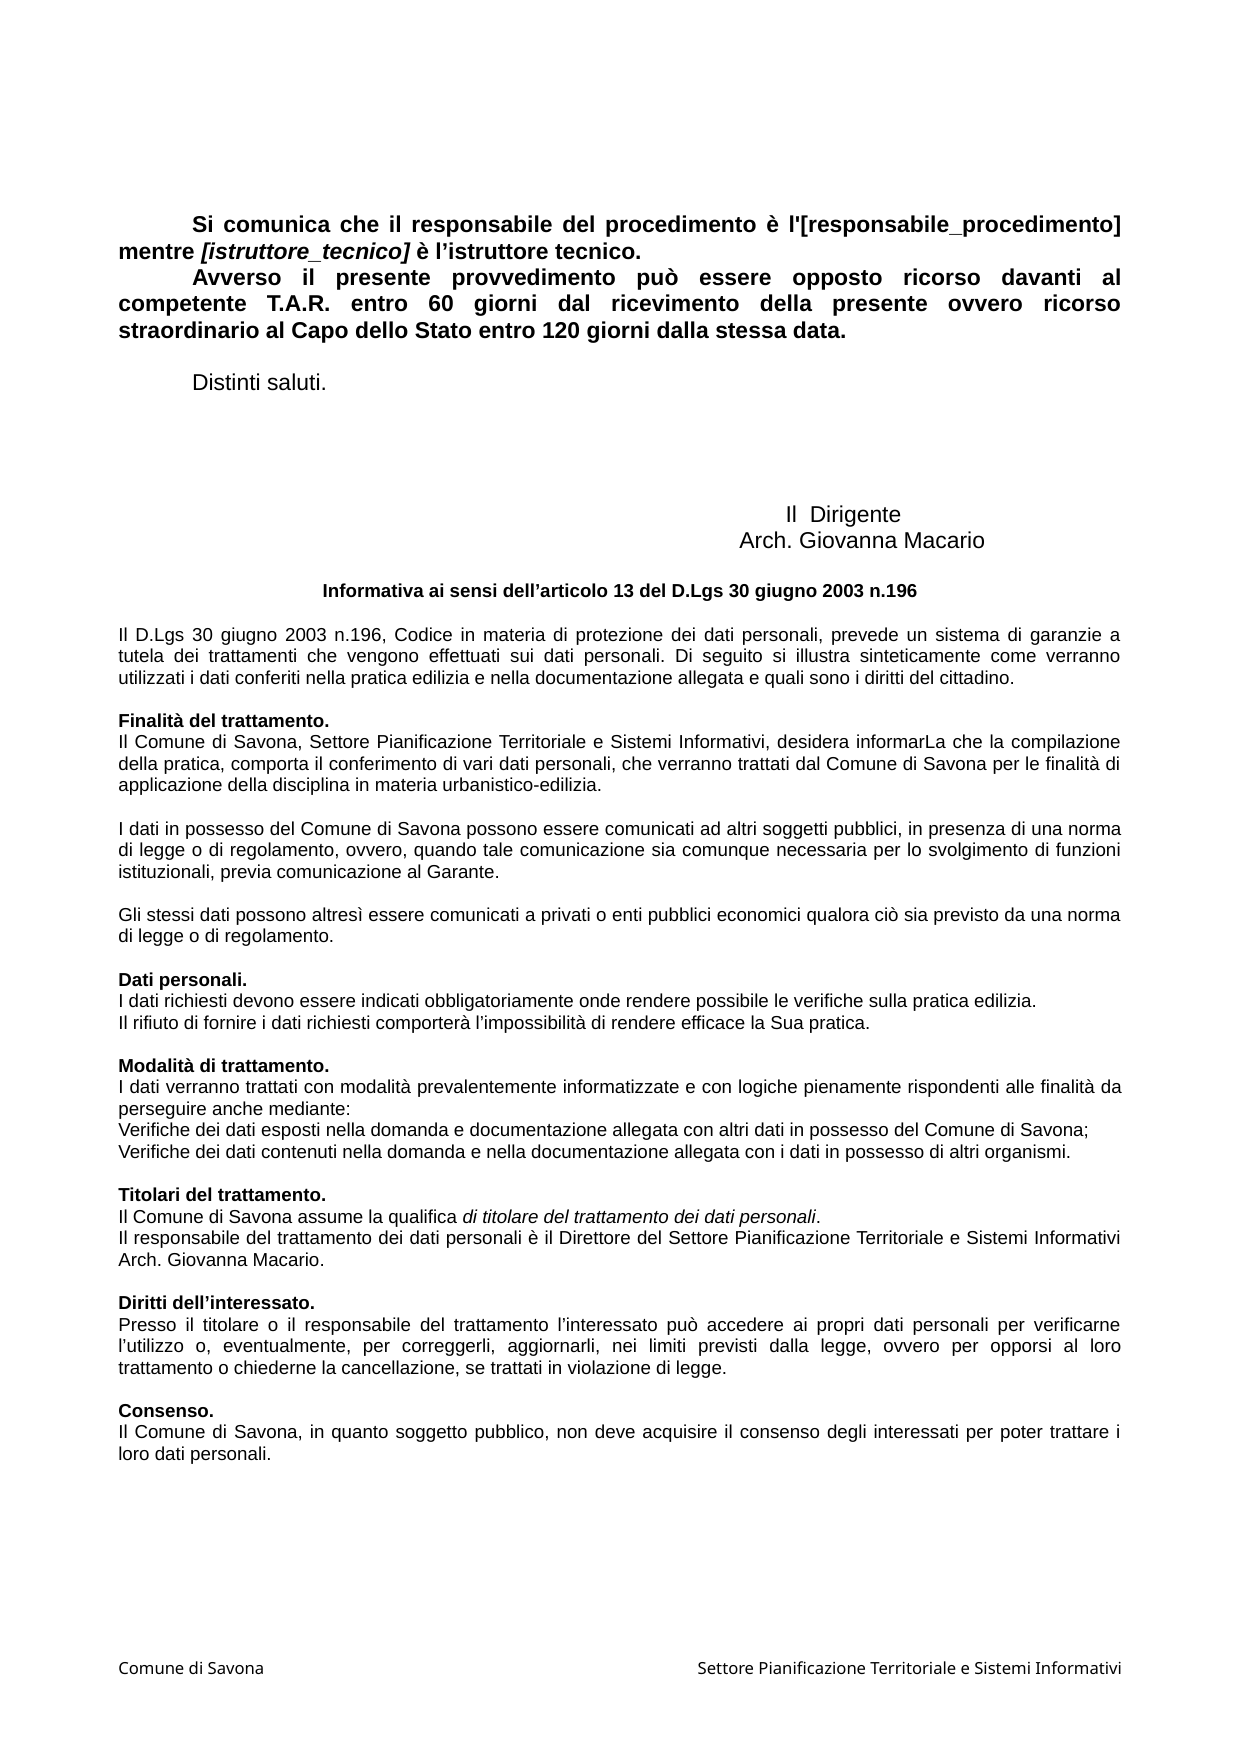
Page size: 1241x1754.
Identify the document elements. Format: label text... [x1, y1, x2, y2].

text Verifiche dei dati esposti nella domanda e documentazione allegata con altri dati in possesso del Comune di Savona; [118, 1119, 1122, 1141]
table_cell Il Dirigente Arch. Giovanna Macario [557, 449, 1129, 554]
text I dati in possesso del Comune di Savona possono essere comunicati ad altri soggetti pubblici, in presenza di una norma di legge o di regolamento, ovvero, quando tale comunicazione sia comunque necessaria per lo svolgimento di funzioni istituzionali, previa comunicazione al Garante. [118, 817, 1122, 882]
text Verifiche dei dati contenuti nella domanda e nella documentazione allegata con i dati in possesso di altri organismi. [118, 1141, 1122, 1162]
text Il Comune di Savona, in quanto soggetto pubblico, non deve acquisire il consenso degli interessati per poter trattare i loro dati personali. [118, 1421, 1122, 1464]
text Il responsabile del trattamento dei dati personali è il Direttore del Settore Pianificazione Territoriale e Sistemi Informativi Arch. Giovanna Macario. [118, 1227, 1122, 1270]
text I dati verranno trattati con modalità prevalentemente informatizzate e con logiche pienamente rispondenti alle finalità da perseguire anche mediante: [118, 1076, 1122, 1119]
text Finalità del trattamento. [118, 709, 1122, 731]
text Il Comune di Savona, Settore Pianificazione Territoriale e Sistemi Informativi, desidera informarLa che la compilazione della pratica, comporta il conferimento di vari dati personali, che verranno trattati dal Comune di Savona per le finalità di applicazione della disciplina in materia urbanistico-edilizia. [118, 731, 1122, 796]
text Modalità di trattamento. [118, 1054, 1122, 1076]
subtitle Informativa ai sensi dell’articolo 13 del D.Lgs 30 giugno 2003 n.196 [118, 580, 1122, 602]
text Titolari del trattamento. [118, 1184, 1122, 1206]
text Gli stessi dati possono altresì essere comunicati a privati o enti pubblici economici qualora ciò sia previsto da una norma di legge o di regolamento. [118, 904, 1122, 947]
text Il Comune di Savona assume la qualifica di titolare del trattamento dei dati personali. [118, 1206, 1122, 1227]
text Dati personali. [118, 968, 1122, 990]
text Si comunica che il responsabile del procedimento è l'[responsabile_procedimento] mentre [istruttore_tecnico] è l’istruttore tecnico. [118, 211, 1122, 264]
text Presso il titolare o il responsabile del trattamento l’interessato può accedere ai propri dati personali per verificarne l’utilizzo o, eventualmente, per correggerli, aggiornarli, nei limiti previsti dalla legge, ovvero per opporsi al loro trattamento o chiederne la cancellazione, se trattati in violazione di legge. [118, 1313, 1122, 1378]
text Distinti saluti. [156, 369, 1122, 396]
text Avverso il presente provvedimento può essere opposto ricorso davanti al competente T.A.R. entro 60 giorni dal ricevimento della presente ovvero ricorso straordinario al Capo dello Stato entro 120 giorni dalla stessa data. [118, 264, 1122, 343]
text Il rifiuto di fornire i dati richiesti comporterà l’impossibilità di rendere efficace la Sua pratica. [118, 1011, 1122, 1033]
text Consenso. [118, 1399, 1122, 1421]
table_header [557, 422, 1129, 448]
text Diritti dell’interessato. [118, 1292, 1122, 1313]
table_cell [111, 449, 557, 554]
table_header [111, 422, 557, 448]
text Il D.Lgs 30 giugno 2003 n.196, Codice in materia di protezione dei dati personali, prevede un sistema di garanzie a tutela dei trattamenti che vengono effettuati sui dati personali. Di seguito si illustra sinteticamente come verranno utilizzati i dati conferiti nella pratica edilizia e nella documentazione allegata e quali sono i diritti del cittadino. [118, 623, 1122, 688]
text I dati richiesti devono essere indicati obbligatoriamente onde rendere possibile le verifiche sulla pratica edilizia. [118, 990, 1122, 1011]
